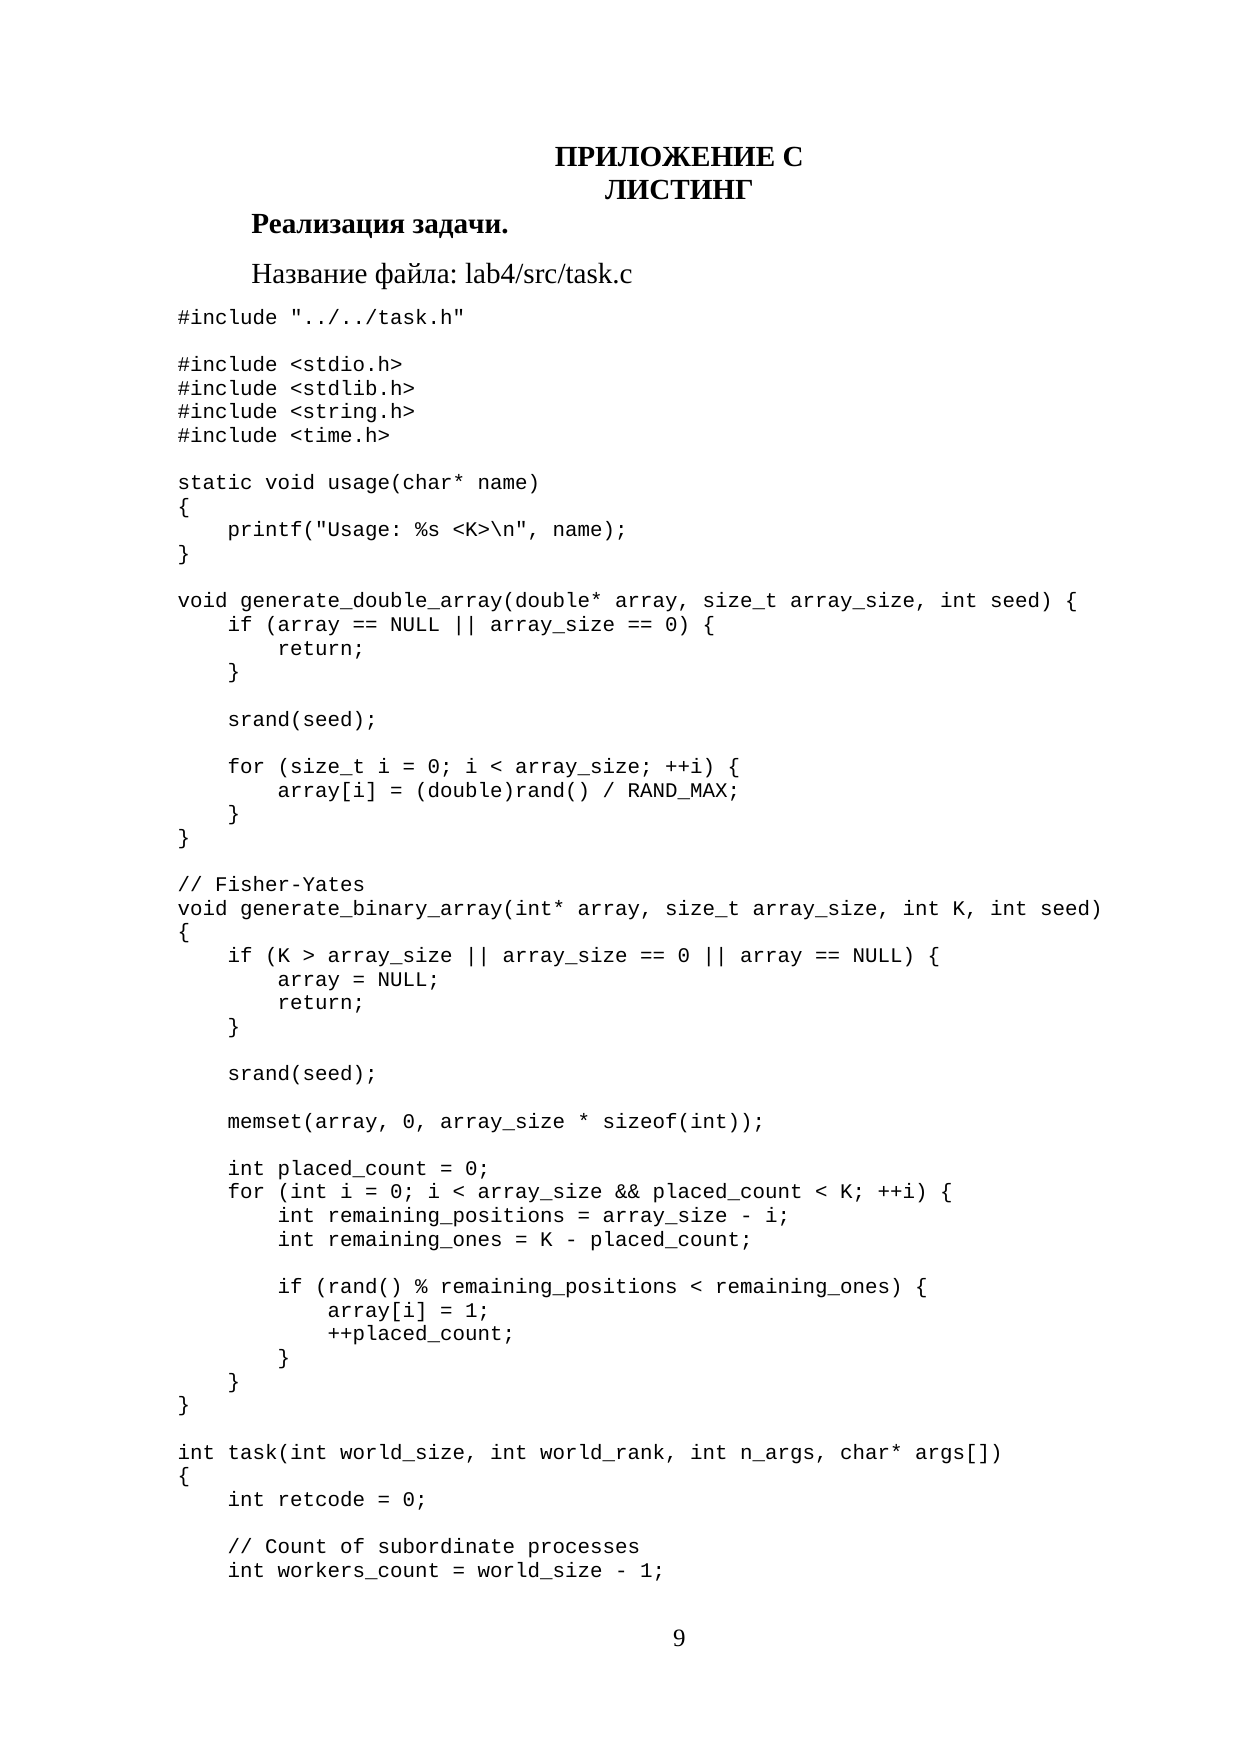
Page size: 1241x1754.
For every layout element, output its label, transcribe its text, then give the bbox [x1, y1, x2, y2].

text Название файла: lab4/src/task.c [177, 256, 1181, 290]
subtitle ПРИЛОЖЕНИЕ C [177, 139, 1181, 172]
table_header #include "../../task.h" #include <stdio.h> #include <stdlib.h> #include <string.h> #include <time.h> static void usage(char* name) { printf("Usage: %s <K>\n", name); } void generate_double_array(double* array, size_t array_size, int seed) { if (array == NULL || array_size == 0) { return; } srand(seed); for (size_t i = 0; i < array_size; ++i) { array[i] = (double)rand() / RAND_MAX; } } // Fisher-Yates void generate_binary_array(int* array, size_t array_size, int K, int seed) { if (K > array_size || array_size == 0 || array == NULL) { array = NULL; return; } srand(seed); memset(array, 0, array_size * sizeof(int)); int placed_count = 0; for (int i = 0; i < array_size && placed_count < K; ++i) { int remaining_positions = array_size - i; int remaining_ones = K - placed_count; if (rand() % remaining_positions < remaining_ones) { array[i] = 1; ++placed_count; } } } int task(int world_size, int world_rank, int n_args, char* args[]) { int retcode = 0; // Count of subordinate processes int workers_count = world_size - 1; [177, 307, 1181, 1607]
text ЛИСТИНГ [177, 172, 1181, 206]
text Реализация задачи. [177, 206, 1181, 239]
